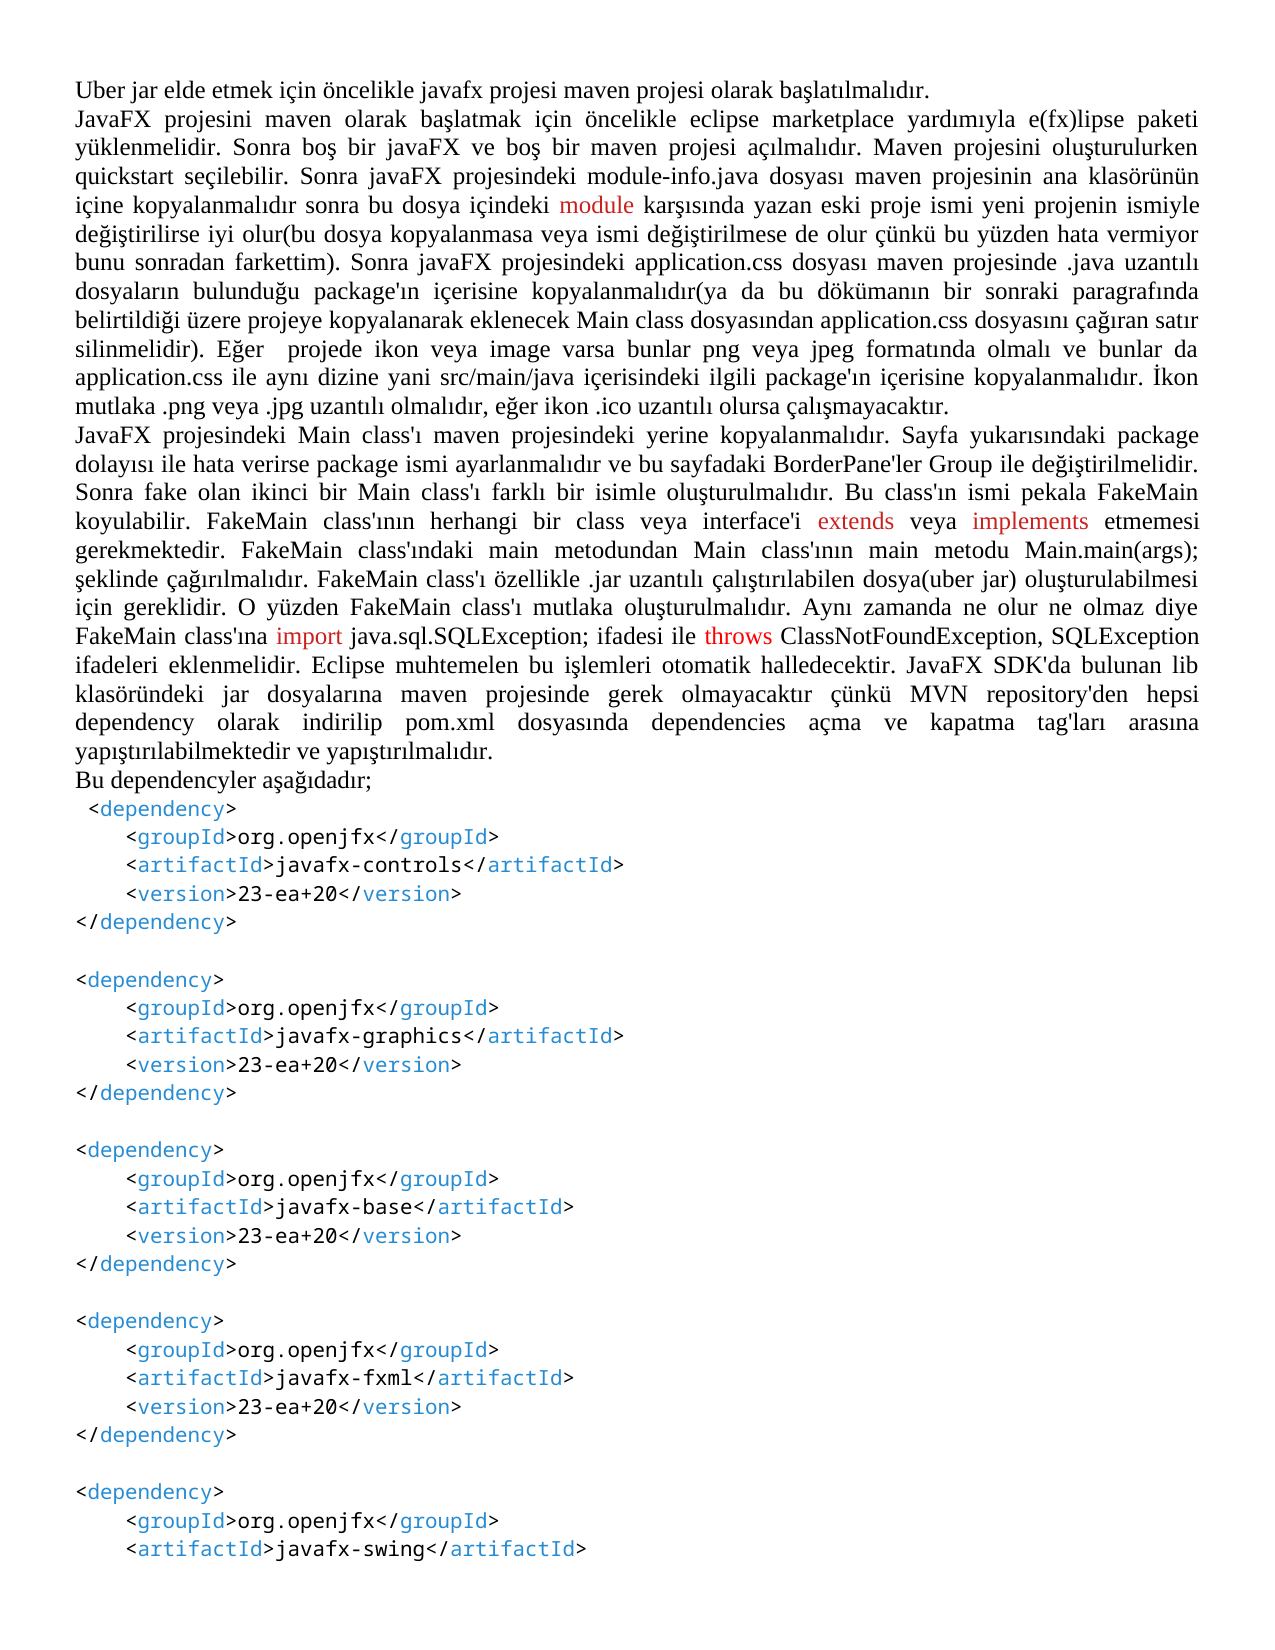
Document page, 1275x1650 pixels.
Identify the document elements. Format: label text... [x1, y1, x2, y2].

text <groupId>org.openjfx</groupId> [75, 1335, 1200, 1363]
text <version>23-ea+20</version> [75, 1392, 1200, 1420]
text <dependency> [75, 1477, 1200, 1506]
text <artifactId>javafx-graphics</artifactId> [75, 1022, 1200, 1050]
text <dependency> [75, 965, 1200, 993]
text <artifactId>javafx-swing</artifactId> [75, 1534, 1200, 1563]
text <version>23-ea+20</version> [75, 879, 1200, 907]
text </dependency> [75, 1420, 1200, 1449]
text JavaFX projesindeki Main class'ı maven projesindeki yerine kopyalanmalıdır. Sayfa yukarısındaki package dolayısı ile hata verirse package ismi ayarlanmalıdır ve bu sayfadaki BorderPane'ler Group ile değiştirilmelidir. Sonra fake olan ikinci bir Main class'ı farklı bir isimle oluşturulmalıdır. Bu class'ın ismi pekala FakeMain koyulabilir. FakeMain class'ının herhangi bir class veya interface'i extends veya implements etmemesi gerekmektedir. FakeMain class'ındaki main metodundan Main class'ının main metodu Main.main(args); şeklinde çağırılmalıdır. FakeMain class'ı özellikle .jar uzantılı çalıştırılabilen dosya(uber jar) oluşturulabilmesi için gereklidir. O yüzden FakeMain class'ı mutlaka oluşturulmalıdır. Aynı zamanda ne olur ne olmaz diye FakeMain class'ına import java.sql.SQLException; ifadesi ile throws ClassNotFoundException, SQLException ifadeleri eklenmelidir. Eclipse muhtemelen bu işlemleri otomatik halledecektir. JavaFX SDK'da bulunan lib klasöründeki jar dosyalarına maven projesinde gerek olmayacaktır çünkü MVN repository'den hepsi dependency olarak indirilip pom.xml dosyasında dependencies açma ve kapatma tag'ları arasına yapıştırılabilmektedir ve yapıştırılmalıdır. [75, 420, 1200, 765]
text JavaFX projesini maven olarak başlatmak için öncelikle eclipse marketplace yardımıyla e(fx)lipse paketi yüklenmelidir. Sonra boş bir javaFX ve boş bir maven projesi açılmalıdır. Maven projesini oluşturulurken quickstart seçilebilir. Sonra javaFX projesindeki module-info.java dosyası maven projesinin ana klasörünün içine kopyalanmalıdır sonra bu dosya içindeki module karşısında yazan eski proje ismi yeni projenin ismiyle değiştirilirse iyi olur(bu dosya kopyalanmasa veya ismi değiştirilmese de olur çünkü bu yüzden hata vermiyor bunu sonradan farkettim). Sonra javaFX projesindeki application.css dosyası maven projesinde .java uzantılı dosyaların bulunduğu package'ın içerisine kopyalanmalıdır(ya da bu dökümanın bir sonraki paragrafında belirtildiği üzere projeye kopyalanarak eklenecek Main class dosyasından application.css dosyasını çağıran satır silinmelidir). Eğer projede ikon veya image varsa bunlar png veya jpeg formatında olmalı ve bunlar da application.css ile aynı dizine yani src/main/java içerisindeki ilgili package'ın içerisine kopyalanmalıdır. İkon mutlaka .png veya .jpg uzantılı olmalıdır, eğer ikon .ico uzantılı olursa çalışmayacaktır. [75, 104, 1200, 420]
text <artifactId>javafx-base</artifactId> [75, 1192, 1200, 1221]
text <groupId>org.openjfx</groupId> [75, 822, 1200, 851]
text Bu dependencyler aşağıdadır; [75, 765, 1200, 794]
text </dependency> [75, 907, 1200, 936]
text </dependency> [75, 1249, 1200, 1278]
text <dependency> [75, 1136, 1200, 1164]
text <dependency> [75, 1307, 1200, 1335]
text <version>23-ea+20</version> [75, 1050, 1200, 1078]
text <dependency> [75, 794, 1200, 822]
text <groupId>org.openjfx</groupId> [75, 993, 1200, 1022]
text <artifactId>javafx-fxml</artifactId> [75, 1363, 1200, 1392]
text Uber jar elde etmek için öncelikle javafx projesi maven projesi olarak başlatılmalıdır. [75, 75, 1200, 104]
text <version>23-ea+20</version> [75, 1221, 1200, 1249]
text </dependency> [75, 1078, 1200, 1107]
text <artifactId>javafx-controls</artifactId> [75, 851, 1200, 879]
text <groupId>org.openjfx</groupId> [75, 1506, 1200, 1534]
text <groupId>org.openjfx</groupId> [75, 1164, 1200, 1192]
